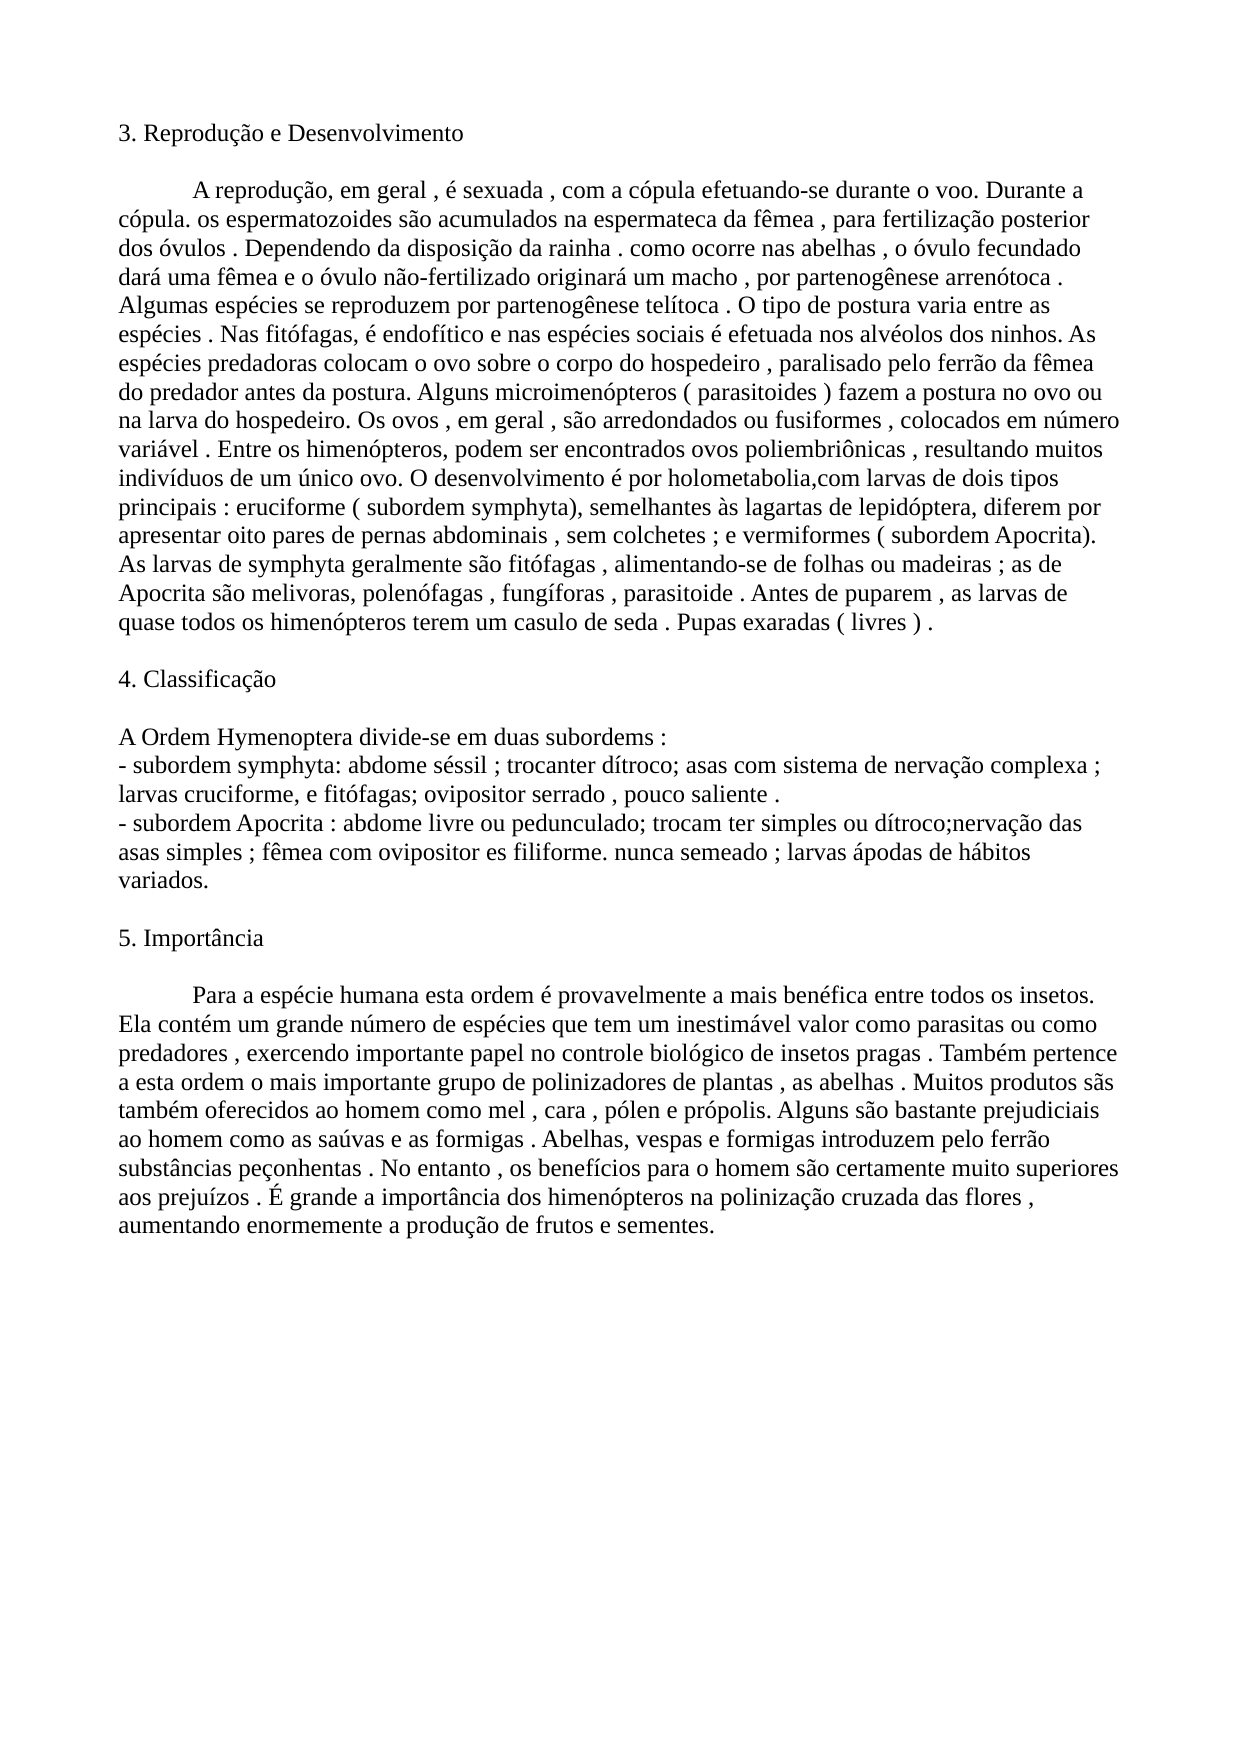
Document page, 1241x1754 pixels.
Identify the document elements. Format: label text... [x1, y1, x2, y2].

text Para a espécie humana esta ordem é provavelmente a mais benéfica entre todos os insetos. Ela contém um grande número de espécies que tem um inestimável valor como parasitas ou como predadores , exercendo importante papel no controle biológico de insetos pragas . Também pertence a esta ordem o mais importante grupo de polinizadores de plantas , as abelhas . Muitos produtos sãs também oferecidos ao homem como mel , cara , pólen e própolis. Alguns são bastante prejudiciais ao homem como as saúvas e as formigas . Abelhas, vespas e formigas introduzem pelo ferrão substâncias peçonhentas . No entanto , os benefícios para o homem são certamente muito superiores aos prejuízos . É grande a importância dos himenópteros na polinização cruzada das flores , aumentando enormemente a produção de frutos e sementes. [118, 981, 1122, 1239]
text 3. Reprodução e Desenvolvimento [118, 118, 1122, 147]
text 5. Importância [118, 923, 1122, 952]
text A reprodução, em geral , é sexuada , com a cópula efetuando-se durante o voo. Durante a cópula. os espermatozoides são acumulados na espermateca da fêmea , para fertilização posterior dos óvulos . Dependendo da disposição da rainha . como ocorre nas abelhas , o óvulo fecundado dará uma fêmea e o óvulo não-fertilizado originará um macho , por partenogênese arrenótoca . Algumas espécies se reproduzem por partenogênese telítoca . O tipo de postura varia entre as espécies . Nas fitófagas, é endofítico e nas espécies sociais é efetuada nos alvéolos dos ninhos. As espécies predadoras colocam o ovo sobre o corpo do hospedeiro , paralisado pelo ferrão da fêmea do predador antes da postura. Alguns microimenópteros ( parasitoides ) fazem a postura no ovo ou na larva do hospedeiro. Os ovos , em geral , são arredondados ou fusiformes , colocados em número variável . Entre os himenópteros, podem ser encontrados ovos poliembriônicas , resultando muitos indivíduos de um único ovo. O desenvolvimento é por holometabolia,com larvas de dois tipos principais : eruciforme ( subordem symphyta), semelhantes às lagartas de lepidóptera, diferem por apresentar oito pares de pernas abdominais , sem colchetes ; e vermiformes ( subordem Apocrita). As larvas de symphyta geralmente são fitófagas , alimentando-se de folhas ou madeiras ; as de Apocrita são melivoras, polenófagas , fungíforas , parasitoide . Antes de puparem , as larvas de quase todos os himenópteros terem um casulo de seda . Pupas exaradas ( livres ) . [118, 176, 1122, 636]
text 4. Classificação [118, 664, 1122, 693]
text - subordem Apocrita : abdome livre ou pedunculado; trocam ter simples ou dítroco;nervação das asas simples ; fêmea com ovipositor es filiforme. nunca semeado ; larvas ápodas de hábitos variados. [118, 808, 1122, 894]
text A Ordem Hymenoptera divide-se em duas subordems : [118, 722, 1122, 751]
text - subordem symphyta: abdome séssil ; trocanter dítroco; asas com sistema de nervação complexa ; larvas cruciforme, e fitófagas; ovipositor serrado , pouco saliente . [118, 751, 1122, 808]
